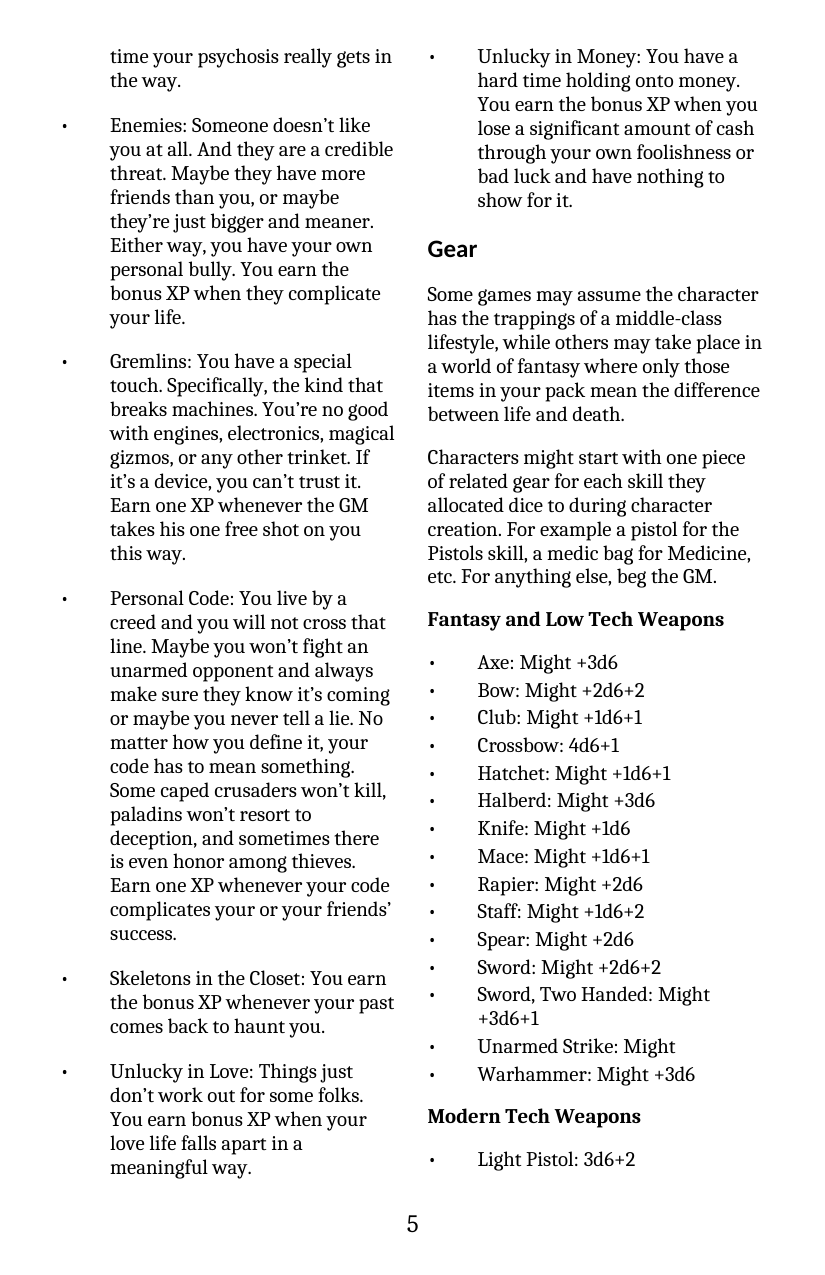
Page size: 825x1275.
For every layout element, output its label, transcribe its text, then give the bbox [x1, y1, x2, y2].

list Spear: Might +2d6 [427, 928, 765, 952]
list Axe: Might +3d6 [427, 651, 765, 674]
text Characters might start with one piece of related gear for each skill they allocated dice to during character creation. For example a pistol for the Pistols skill, a medic bag for Medicine, etc. For anything else, beg the GM. [427, 445, 765, 589]
list Hatchet: Might +1d6+1 [427, 761, 765, 785]
list Light Pistol: 3d6+2 [427, 1148, 765, 1172]
list Personal Code: You live by a creed and you will not cross that line. Maybe you won’t fight an unarmed opponent and always make sure they know it’s coming or maybe you never tell a lie. No matter how you define it, your code has to mean something. Some caped crusaders won’t kill, paladins won’t resort to deception, and sometimes there is even honor among thieves. Earn one XP whenever your code complicates your or your friends’ success. [60, 587, 397, 946]
list Enemies: Someone doesn’t like you at all. And they are a credible threat. Maybe they have more friends than you, or maybe they’re just bigger and meaner. Either way, you have your own personal bully. You earn the bonus XP when they complicate your life. [60, 114, 397, 329]
list Knife: Might +1d6 [427, 817, 765, 841]
list time your psychosis really gets in the way. [60, 45, 397, 93]
list Unarmed Strike: Might [427, 1035, 765, 1059]
list Mace: Might +1d6+1 [427, 844, 765, 868]
list Warhammer: Might +3d6 [427, 1062, 765, 1086]
list Crossbow: 4d6+1 [427, 734, 765, 758]
text Some games may assume the character has the trappings of a middle-class lifestyle, while others may take place in a world of fantasy where only those items in your pack mean the difference between life and death. [427, 283, 765, 427]
list Sword, Two Handed: Might +3d6+1 [427, 983, 765, 1031]
list Bow: Might +2d6+2 [427, 678, 765, 702]
list Club: Might +1d6+1 [427, 706, 765, 730]
list Rapier: Might +2d6 [427, 872, 765, 896]
list Skeletons in the Closet: You earn the bonus XP whenever your past comes back to haunt you. [60, 967, 397, 1039]
list Staff: Might +1d6+2 [427, 900, 765, 924]
list Gremlins: You have a special touch. Specifically, the kind that breaks machines. You’re no good with engines, electronics, magical gizmos, or any other trinket. If it’s a device, you can’t trust it. Earn one XP whenever the GM takes his one free shot on you this way. [60, 350, 397, 566]
list Unlucky in Love: Things just don’t work out for some folks. You earn bonus XP when your love life falls apart in a meaningful way. [60, 1059, 397, 1179]
text Modern Tech Weapons [427, 1105, 765, 1129]
subtitle Gear [427, 233, 765, 264]
list Sword: Might +2d6+2 [427, 955, 765, 979]
list Halberd: Might +3d6 [427, 789, 765, 813]
text Fantasy and Low Tech Weapons [427, 608, 765, 632]
list Unlucky in Money: You have a hard time holding onto money. You earn the bonus XP when you lose a significant amount of cash through your own foolishness or bad luck and have nothing to show for it. [427, 45, 765, 213]
